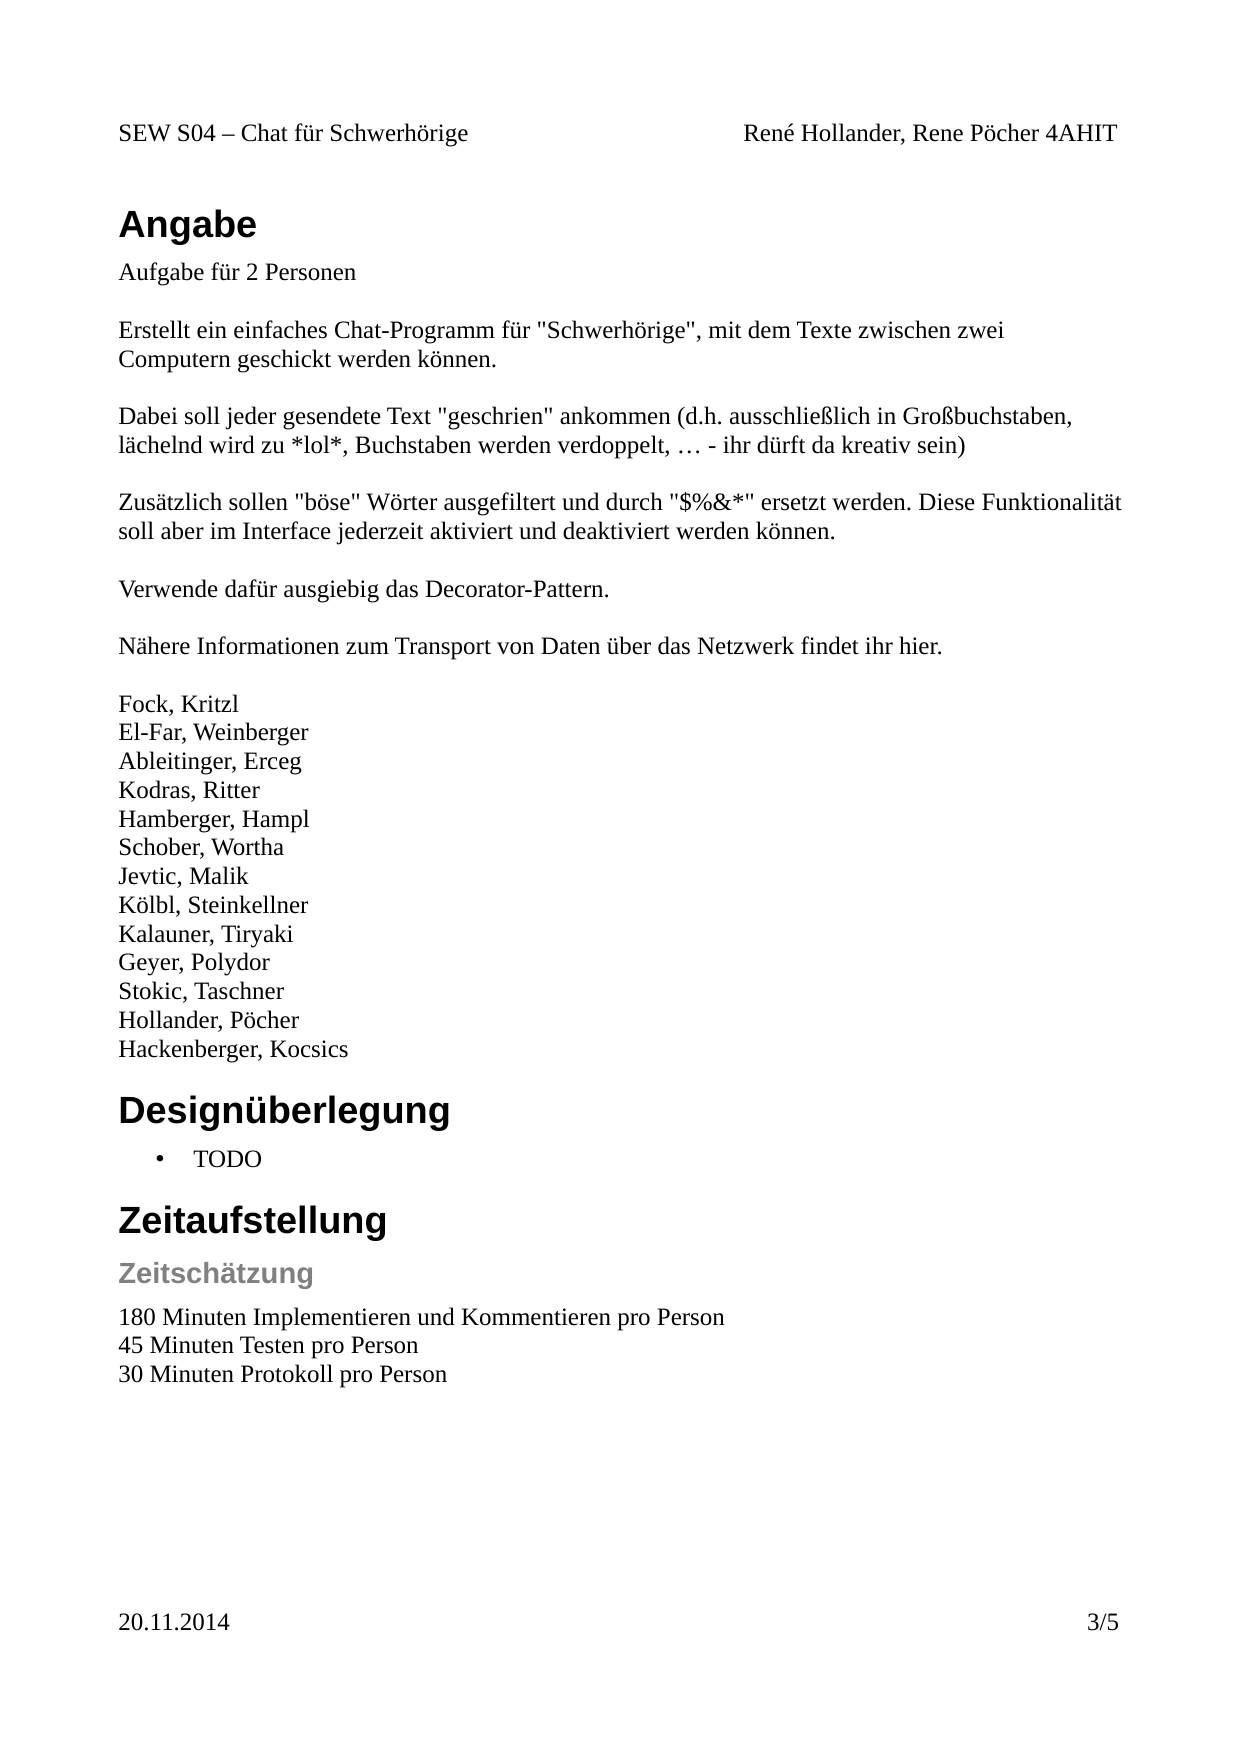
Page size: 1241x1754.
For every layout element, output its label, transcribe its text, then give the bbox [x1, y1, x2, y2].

text Ableitinger, Erceg [118, 746, 1122, 775]
text Zusätzlich sollen "böse" Wörter ausgefiltert und durch "$%&*" ersetzt werden. Diese Funktionalität soll aber im Interface jederzeit aktiviert und deaktiviert werden können. [118, 487, 1122, 545]
text Kodras, Ritter [118, 775, 1122, 804]
text Erstellt ein einfaches Chat-Programm für "Schwerhörige", mit dem Texte zwischen zwei Computern geschickt werden können. [118, 315, 1122, 372]
text Kölbl, Steinkellner [118, 890, 1122, 919]
text Hamberger, Hampl [118, 804, 1122, 832]
text 180 Minuten Implementieren und Kommentieren pro Person [118, 1302, 1122, 1330]
text Jevtic, Malik [118, 861, 1122, 890]
text 30 Minuten Protokoll pro Person [118, 1359, 1122, 1388]
text Aufgabe für 2 Personen [118, 257, 1122, 286]
text Hackenberger, Kocsics [118, 1034, 1122, 1062]
list TODO [156, 1144, 1122, 1172]
text Dabei soll jeder gesendete Text "geschrien" ankommen (d.h. ausschließlich in Großbuchstaben, lächelnd wird zu *lol*, Buchstaben werden verdoppelt, … - ihr dürft da kreativ sein) [118, 401, 1122, 459]
subtitle Designüberlegung [118, 1087, 1122, 1131]
text Schober, Wortha [118, 832, 1122, 861]
text Hollander, Pöcher [118, 1005, 1122, 1034]
text Fock, Kritzl [118, 689, 1122, 717]
text 45 Minuten Testen pro Person [118, 1330, 1122, 1359]
subtitle Zeitaufstellung [118, 1197, 1122, 1241]
text Geyer, Polydor [118, 947, 1122, 976]
subtitle Zeitschätzung [118, 1256, 1122, 1289]
text Verwende dafür ausgiebig das Decorator-Pattern. [118, 574, 1122, 602]
text El-Far, Weinberger [118, 717, 1122, 746]
text Stokic, Taschner [118, 976, 1122, 1005]
subtitle Angabe [118, 201, 1122, 245]
text Kalauner, Tiryaki [118, 919, 1122, 947]
text Nähere Informationen zum Transport von Daten über das Netzwerk findet ihr hier. [118, 631, 1122, 660]
